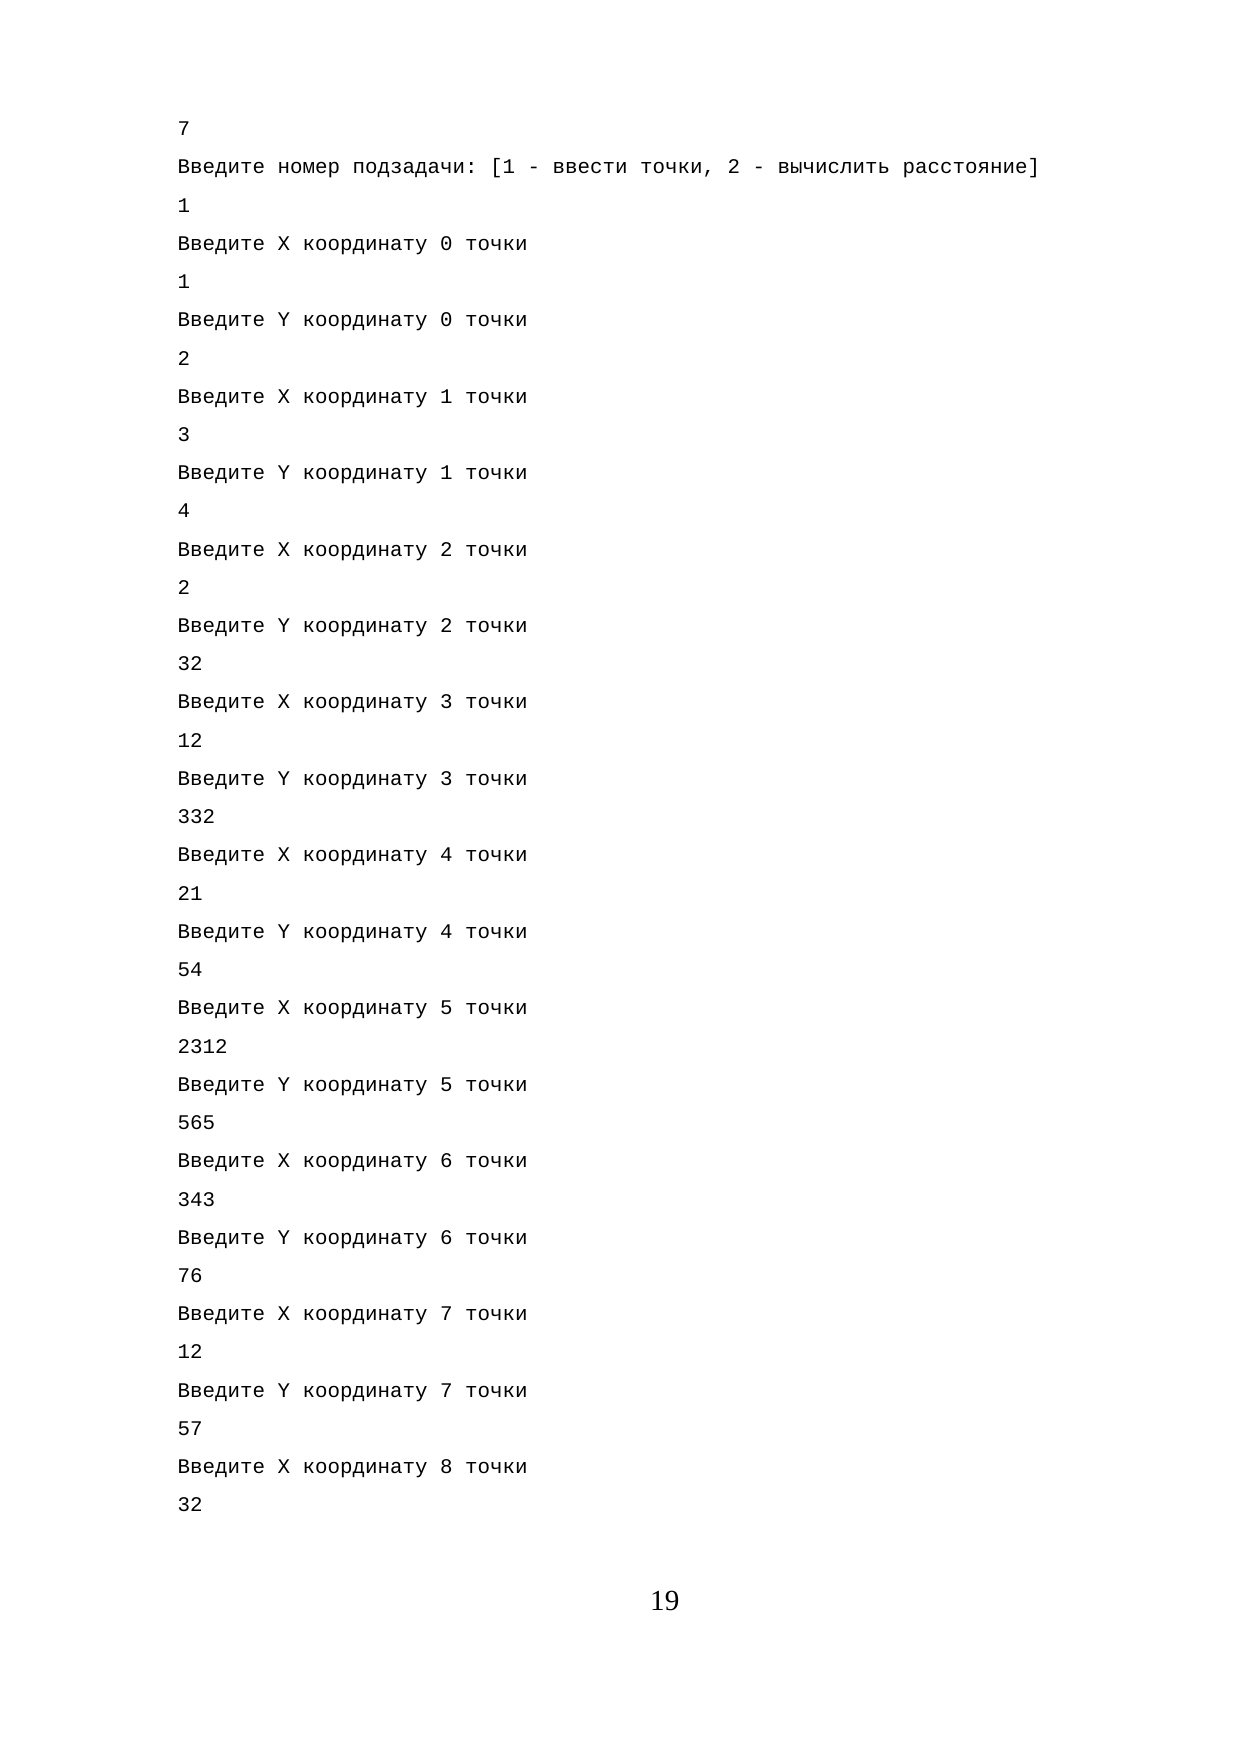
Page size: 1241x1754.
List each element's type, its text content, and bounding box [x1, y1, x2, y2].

text Введите Y координату 2 точки [177, 615, 1152, 639]
text 343 [177, 1188, 1152, 1212]
text Введите X координату 3 точки [177, 692, 1152, 715]
text 3 [177, 424, 1152, 448]
text 21 [177, 883, 1152, 906]
text Введите X координату 7 точки [177, 1303, 1152, 1327]
text Введите X координату 0 точки [177, 233, 1152, 256]
text 12 [177, 730, 1152, 753]
text Введите Y координату 5 точки [177, 1074, 1152, 1097]
text 4 [177, 500, 1152, 524]
text 76 [177, 1265, 1152, 1289]
text Введите X координату 6 точки [177, 1150, 1152, 1174]
text 12 [177, 1341, 1152, 1365]
text Введите X координату 5 точки [177, 997, 1152, 1021]
text 32 [177, 1494, 1152, 1518]
text Введите Y координату 1 точки [177, 462, 1152, 486]
text Введите Y координату 0 точки [177, 309, 1152, 333]
text Введите X координату 8 точки [177, 1456, 1152, 1480]
text Введите Y координату 4 точки [177, 921, 1152, 944]
text Введите Y координату 3 точки [177, 768, 1152, 792]
text 32 [177, 653, 1152, 677]
text 1 [177, 194, 1152, 218]
text 57 [177, 1418, 1152, 1442]
text 2312 [177, 1036, 1152, 1059]
text Введите Y координату 7 точки [177, 1380, 1152, 1403]
text 7 [177, 118, 1152, 142]
text 2 [177, 577, 1152, 601]
text Введите Y координату 6 точки [177, 1227, 1152, 1250]
text Введите X координату 1 точки [177, 386, 1152, 409]
text 2 [177, 347, 1152, 371]
text 332 [177, 806, 1152, 830]
text 565 [177, 1112, 1152, 1136]
text Введите X координату 4 точки [177, 844, 1152, 868]
text Введите X координату 2 точки [177, 539, 1152, 562]
text Введите номер подзадачи: [1 - ввести точки, 2 - вычислить расстояние] [177, 156, 1152, 180]
text 54 [177, 959, 1152, 983]
text 1 [177, 271, 1152, 295]
